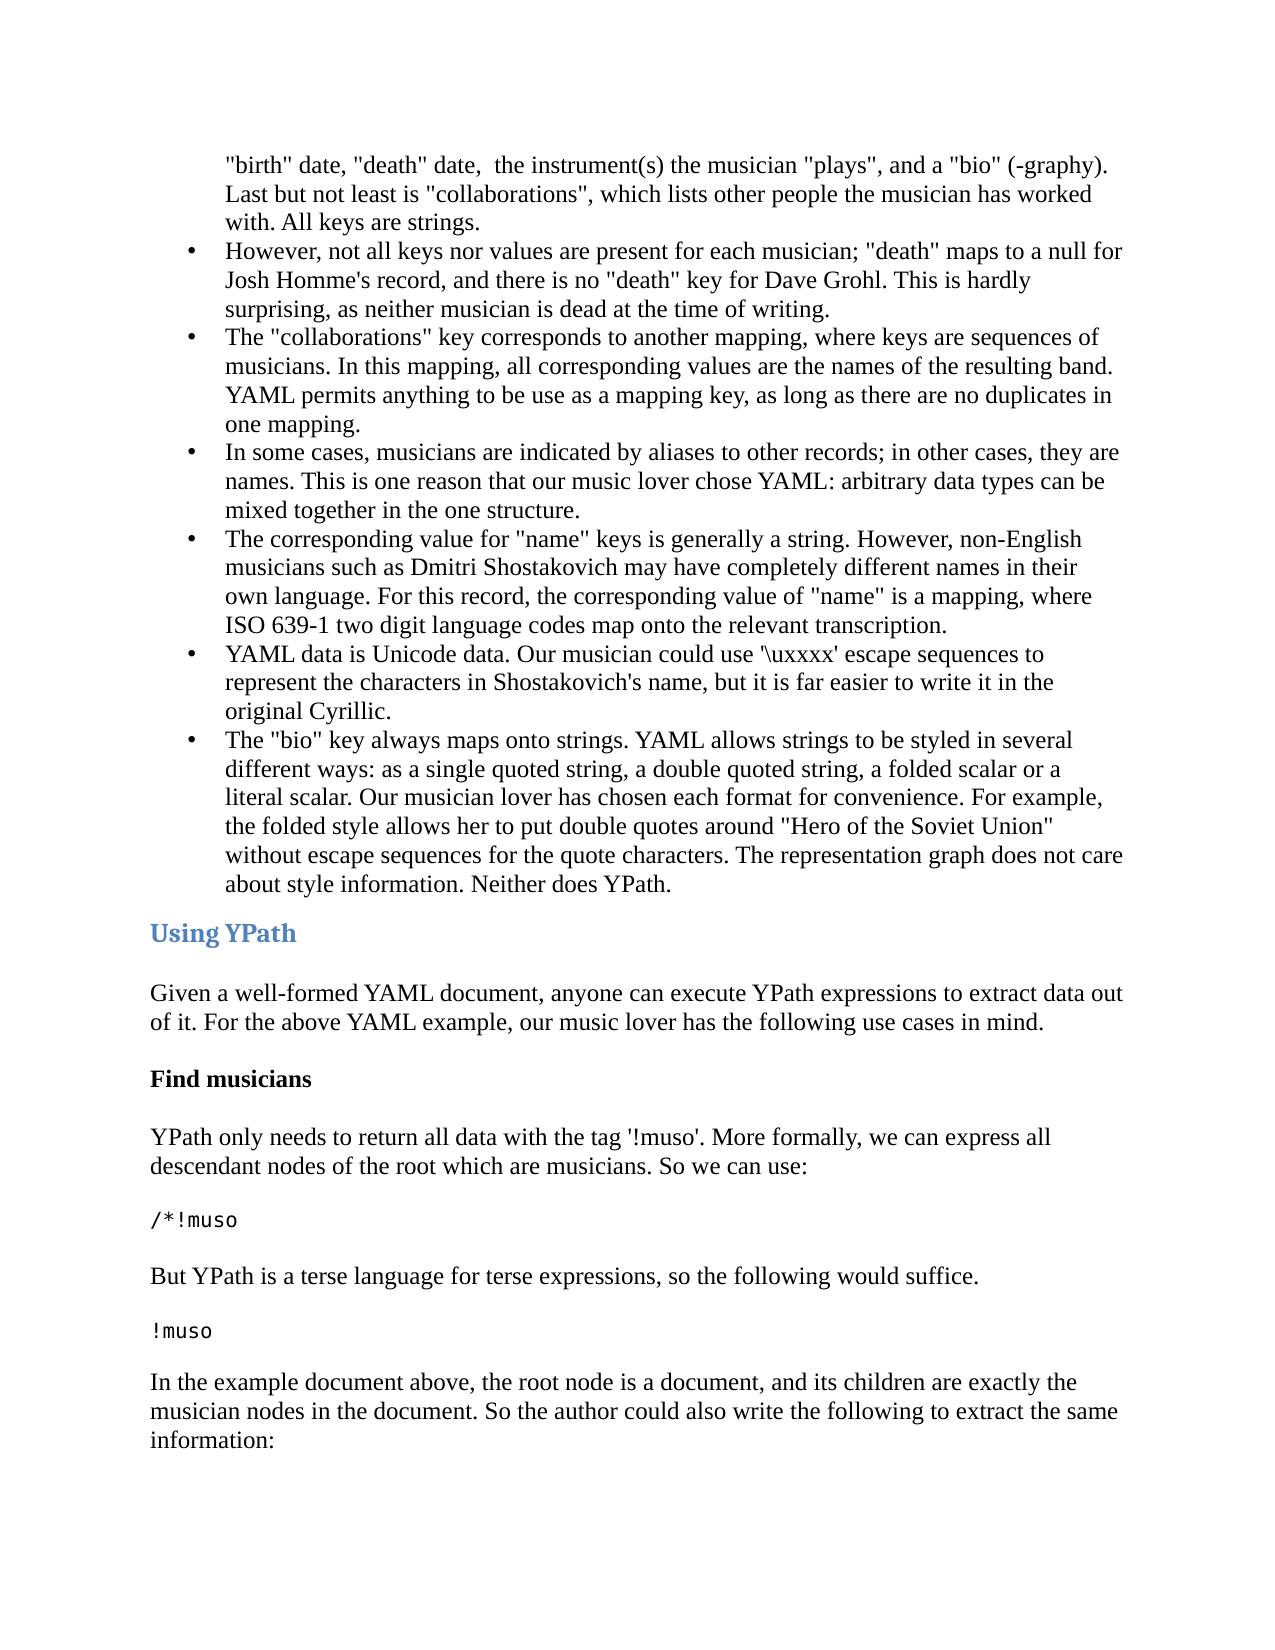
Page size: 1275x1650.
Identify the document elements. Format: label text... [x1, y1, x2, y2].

text YPath only needs to return all data with the tag '!muso'. More formally, we can express all descendant nodes of the root which are musicians. So we can use: [150, 1122, 1125, 1179]
list The "collaborations" key corresponds to another mapping, where keys are sequences of musicians. In this mapping, all corresponding values are the names of the resulting band. YAML permits anything to be use as a mapping key, as long as there are no duplicates in one mapping. [187, 322, 1125, 437]
list The "bio" key always maps onto strings. YAML allows strings to be styled in several different ways: as a single quoted string, a double quoted string, a folded scalar or a literal scalar. Our musician lover has chosen each format for convenience. For example, the folded style allows her to put double quotes around "Hero of the Soviet Union" without escape sequences for the quote characters. The representation graph does not care about style information. Neither does YPath. [187, 725, 1125, 897]
text !muso [150, 1319, 1125, 1343]
list "birth" date, "death" date, the instrument(s) the musician "plays", and a "bio" (-graphy). Last but not least is "collaborations", which lists other people the musician has worked with. All keys are strings. [187, 150, 1125, 236]
list In some cases, musicians are indicated by aliases to other records; in other cases, they are names. This is one reason that our music lover chose YAML: arbitrary data types can be mixed together in the one structure. [187, 437, 1125, 524]
list However, not all keys nor values are present for each musician; "death" maps to a null for Josh Homme's record, and there is no "death" key for Dave Grohl. This is hardly surprising, as neither musician is dead at the time of writing. [187, 236, 1125, 322]
list YAML data is Unicode data. Our musician could use '\uxxxx' escape sequences to represent the characters in Shostakovich's name, but it is far easier to write it in the original Cyrillic. [187, 639, 1125, 725]
text But YPath is a terse language for terse expressions, so the following would suffice. [150, 1261, 1125, 1290]
text In the example document above, the root node is a document, and its children are exactly the musician nodes in the document. So the author could also write the following to extract the same information: [150, 1367, 1125, 1453]
text Find musicians [150, 1064, 1125, 1093]
list The corresponding value for "name" keys is generally a string. However, non-English musicians such as Dmitri Shostakovich may have completely different names in their own language. For this record, the corresponding value of "name" is a mapping, where ISO 639-1 two digit language codes map onto the relevant transcription. [187, 524, 1125, 639]
text Given a well-formed YAML document, anyone can execute YPath expressions to extract data out of it. For the above YAML example, our music lover has the following use cases in mind. [150, 978, 1125, 1036]
subtitle Using YPath [150, 918, 1125, 949]
text /*!muso [150, 1208, 1125, 1232]
